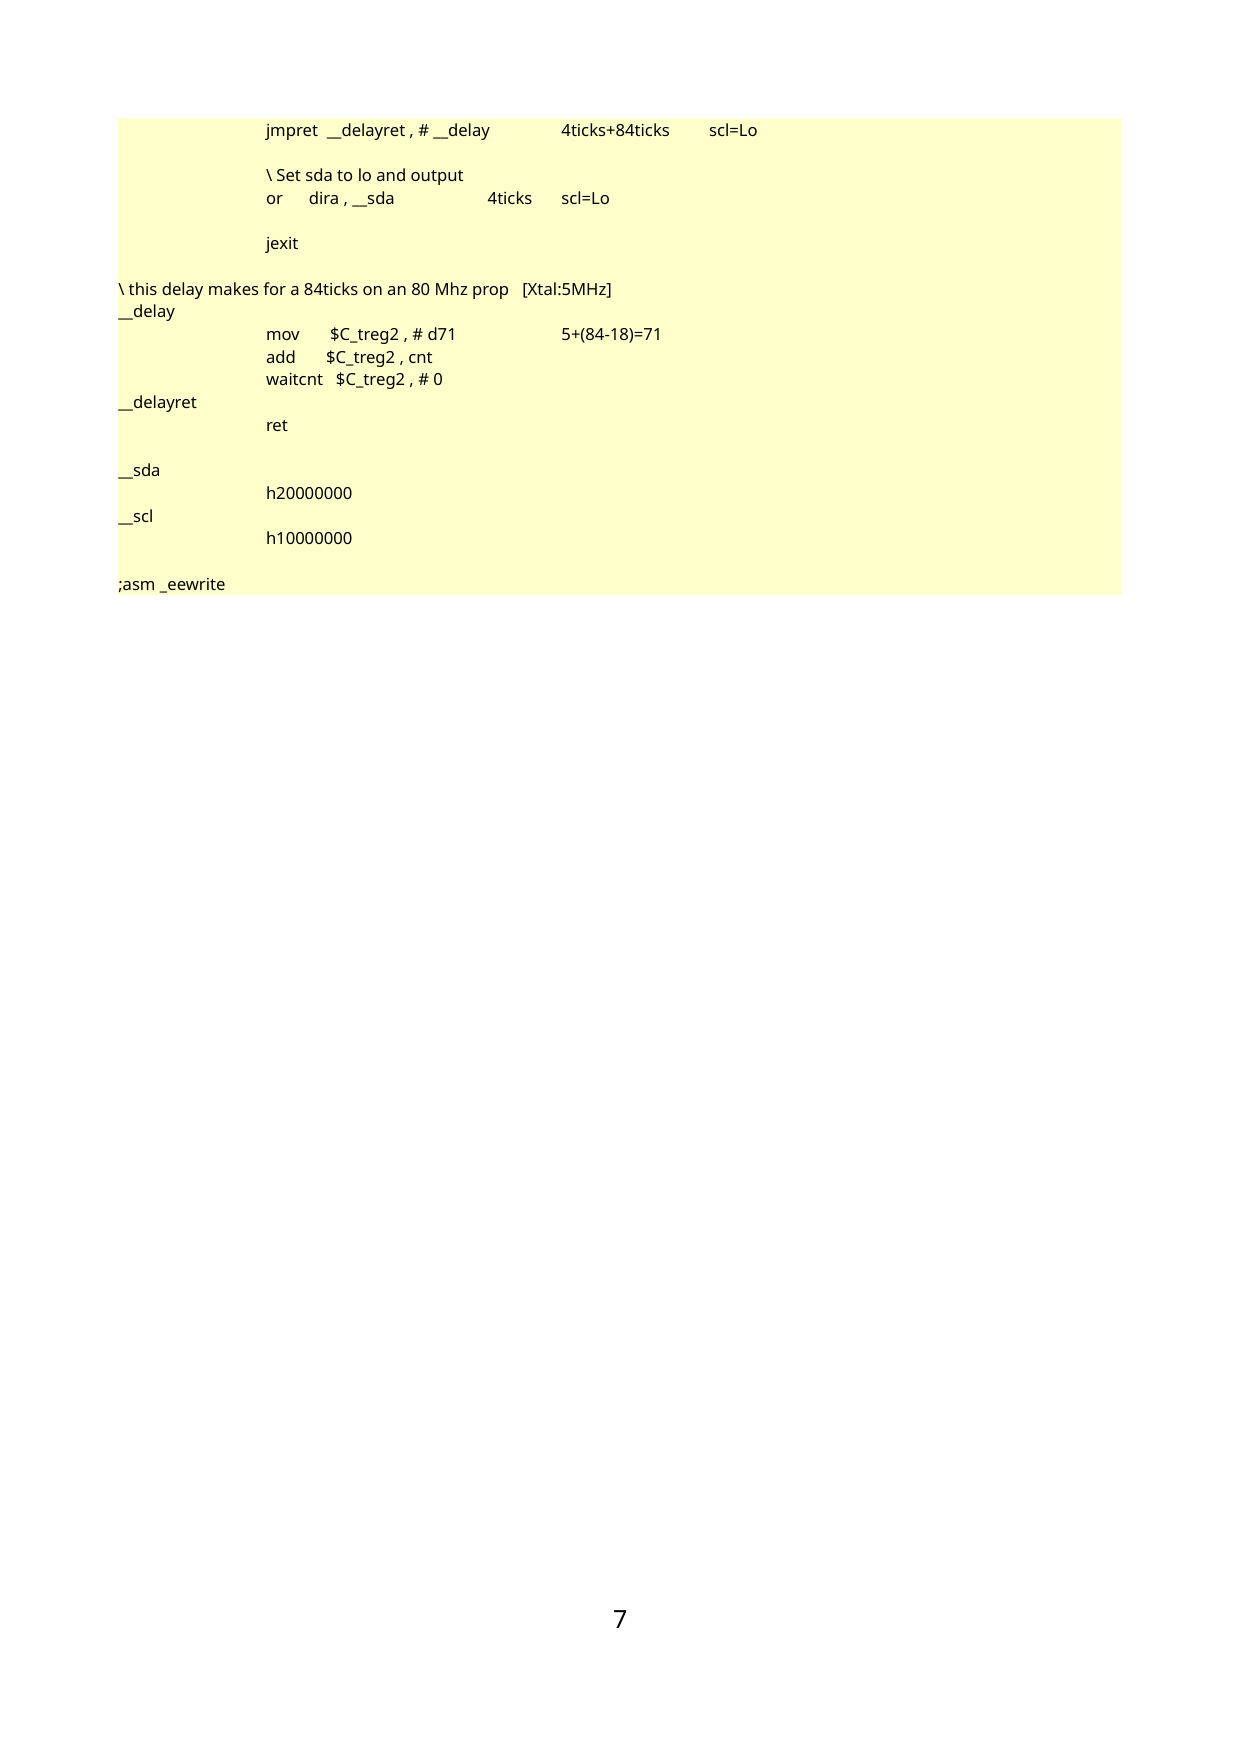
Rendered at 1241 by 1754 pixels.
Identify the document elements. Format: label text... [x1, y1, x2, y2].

text __delay [118, 300, 1122, 322]
text __scl [118, 504, 1122, 527]
text waitcnt $C_treg2 , # 0 [118, 368, 1122, 391]
text jexit [118, 232, 1122, 254]
text add $C_treg2 , cnt [118, 345, 1122, 368]
text __sda [118, 459, 1122, 481]
text \ Set sda to lo and output [118, 163, 1122, 186]
text \ this delay makes for a 84ticks on an 80 Mhz prop [Xtal:5MHz] [118, 277, 1122, 300]
text ret [118, 413, 1122, 436]
text ;asm _eewrite [118, 572, 1122, 595]
text or dira , __sda 4ticks scl=Lo [118, 186, 1122, 209]
text h20000000 [118, 481, 1122, 504]
text jmpret __delayret , # __delay 4ticks+84ticks scl=Lo [118, 118, 1122, 141]
text h10000000 [118, 527, 1122, 549]
text mov $C_treg2 , # d71 5+(84-18)=71 [118, 322, 1122, 345]
text __delayret [118, 391, 1122, 413]
